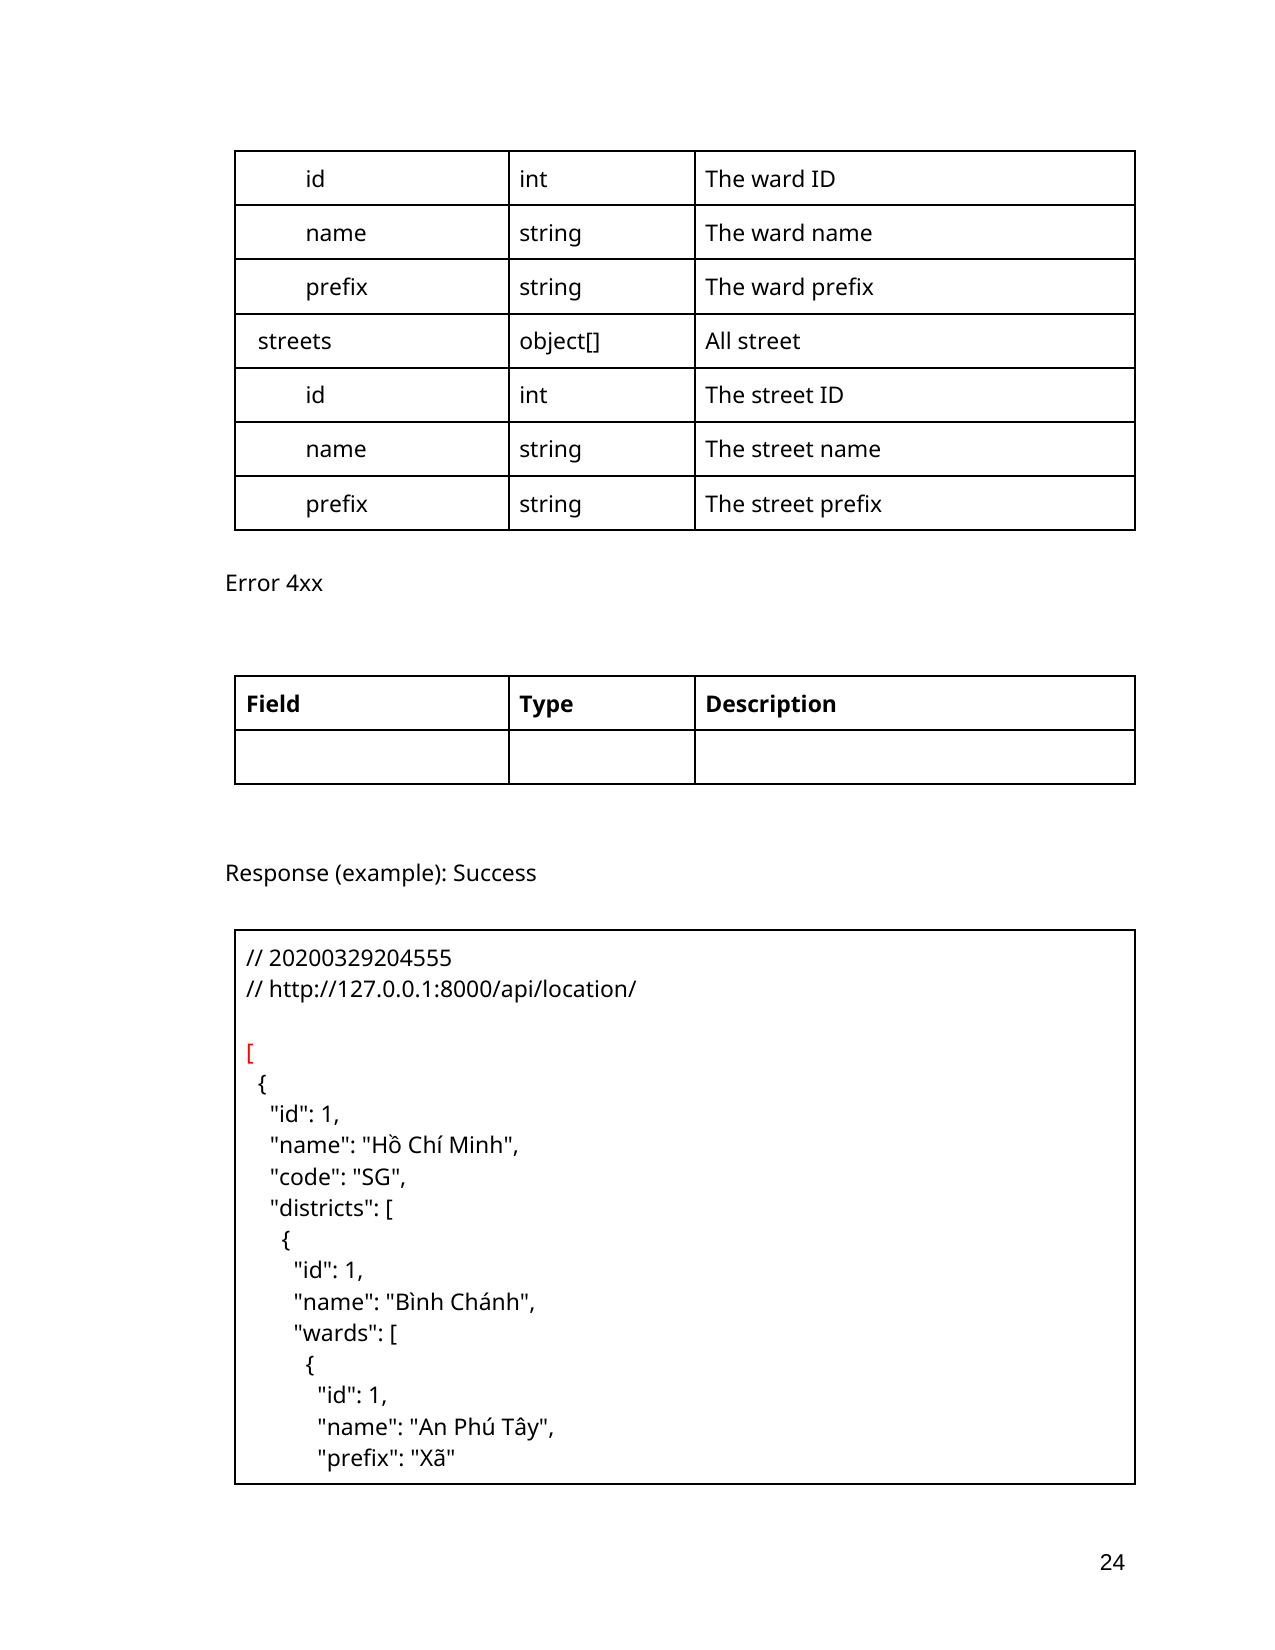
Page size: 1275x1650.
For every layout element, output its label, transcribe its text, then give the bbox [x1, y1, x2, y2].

table_cell string [510, 260, 694, 312]
table_cell [696, 731, 1134, 783]
table_cell int [510, 369, 694, 421]
table_cell string [510, 206, 694, 258]
table_cell string [510, 423, 694, 475]
table_cell prefix [236, 260, 508, 312]
table_cell int [510, 152, 694, 204]
table_cell All street [696, 315, 1134, 367]
table_header // 20200329204555 // http://127.0.0.1:8000/api/location/ [ { "id": 1, "name": "Hồ Chí Minh", "code": "SG", "districts": [ { "id": 1, "name": "Bình Chánh", "wards": [ { "id": 1, "name": "An Phú Tây", "prefix": "Xã" [236, 931, 1134, 1483]
table_cell object[] [510, 315, 694, 367]
table_cell The ward name [696, 206, 1134, 258]
table_cell string [510, 477, 694, 529]
table_cell The ward prefix [696, 260, 1134, 312]
table_cell The street name [696, 423, 1134, 475]
table_header Type [510, 677, 694, 729]
text Error 4xx [225, 567, 1125, 598]
table_cell [236, 731, 508, 783]
table_cell id [236, 152, 508, 204]
table_header Description [696, 677, 1134, 729]
table_cell The street prefix [696, 477, 1134, 529]
table_cell The ward ID [696, 152, 1134, 204]
table_cell prefix [236, 477, 508, 529]
table_cell [510, 731, 694, 783]
table_header Field [236, 677, 508, 729]
table_cell The street ID [696, 369, 1134, 421]
table_cell id [236, 369, 508, 421]
text Response (example): Success [225, 857, 1125, 888]
table_cell name [236, 423, 508, 475]
table_cell name [236, 206, 508, 258]
table_cell streets [236, 315, 508, 367]
